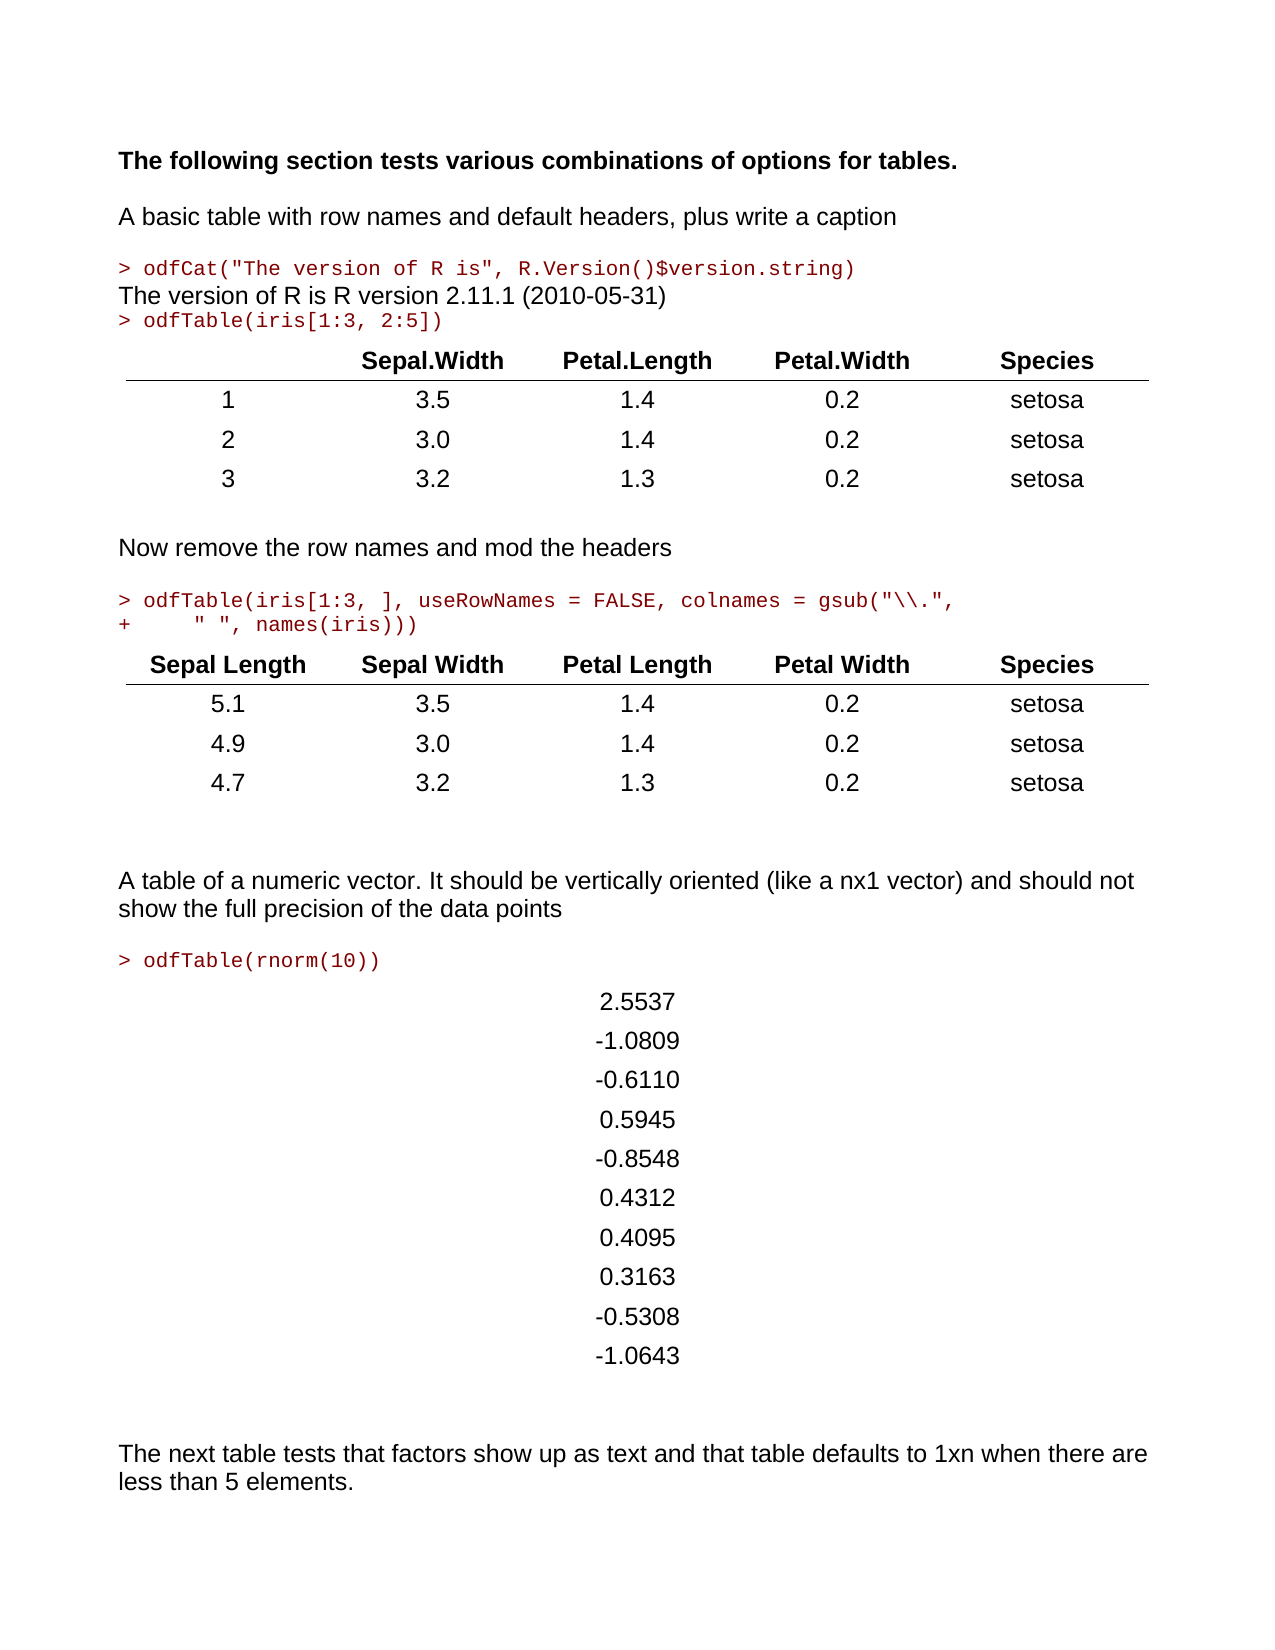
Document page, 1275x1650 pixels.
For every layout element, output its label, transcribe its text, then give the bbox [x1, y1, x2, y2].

table_cell setosa [945, 763, 1149, 802]
table_cell 0.2 [740, 420, 944, 459]
table_header 2.5537 [126, 982, 1149, 1021]
table_cell 4.7 [126, 763, 330, 802]
table_cell 0.4312 [126, 1179, 1149, 1218]
table_cell 3.0 [330, 724, 535, 763]
table_cell 0.2 [740, 459, 944, 498]
table_cell setosa [945, 459, 1149, 498]
table_header Sepal.Width [330, 341, 535, 380]
table_cell 1 [126, 381, 330, 420]
table_cell -1.0643 [126, 1336, 1149, 1375]
text A basic table with row names and default headers, plus write a caption [118, 202, 1157, 230]
table_cell setosa [945, 420, 1149, 459]
text > odfTable(iris[1:3, ], useRowNames = FALSE, colnames = gsub("\\.", [118, 590, 1157, 614]
table_header [126, 341, 330, 380]
table_cell 3.2 [330, 459, 535, 498]
table_header Sepal Width [330, 645, 535, 684]
table_header Species [945, 341, 1149, 380]
table_cell -0.8548 [126, 1139, 1149, 1178]
table_header Petal.Length [535, 341, 740, 380]
table_cell 0.4095 [126, 1218, 1149, 1257]
table_cell setosa [945, 685, 1149, 724]
text > odfTable(iris[1:3, 2:5]) [118, 310, 1157, 333]
text Now remove the row names and mod the headers [118, 534, 1157, 562]
table_cell -1.0809 [126, 1021, 1149, 1060]
table_cell 1.4 [535, 381, 740, 420]
table_header Species [945, 645, 1149, 684]
table_cell 0.2 [740, 381, 944, 420]
table_cell setosa [945, 724, 1149, 763]
table_cell 3.5 [330, 381, 535, 420]
table_cell -0.5308 [126, 1297, 1149, 1336]
table_cell 1.4 [535, 685, 740, 724]
table_cell 3 [126, 459, 330, 498]
text > odfTable(rnorm(10)) [118, 950, 1157, 974]
table_cell 3.0 [330, 420, 535, 459]
table_cell 1.3 [535, 459, 740, 498]
table_cell 1.3 [535, 763, 740, 802]
table_header Petal Width [740, 645, 944, 684]
text > odfCat("The version of R is", R.Version()$version.string) [118, 258, 1157, 282]
table_cell 3.2 [330, 763, 535, 802]
text The next table tests that factors show up as text and that table defaults to 1xn when there are less than 5 elements. [118, 1439, 1157, 1495]
table_header Sepal Length [126, 645, 330, 684]
text The following section tests various combinations of options for tables. [118, 146, 1157, 174]
table_cell 3.5 [330, 685, 535, 724]
text + " ", names(iris))) [118, 614, 1157, 637]
table_cell setosa [945, 381, 1149, 420]
table_cell 1.4 [535, 724, 740, 763]
table_cell 4.9 [126, 724, 330, 763]
table_cell 0.3163 [126, 1257, 1149, 1297]
table_cell 0.5945 [126, 1100, 1149, 1139]
table_header Petal.Width [740, 341, 944, 380]
table_cell 0.2 [740, 724, 944, 763]
table_header Petal Length [535, 645, 740, 684]
table_cell 0.2 [740, 685, 944, 724]
table_cell 0.2 [740, 763, 944, 802]
table_cell 5.1 [126, 685, 330, 724]
table_cell 2 [126, 420, 330, 459]
text A table of a numeric vector. It should be vertically oriented (like a nx1 vector) and should not show the full precision of the data points [118, 867, 1157, 922]
text The version of R is R version 2.11.1 (2010-05-31) [118, 282, 1157, 310]
table_cell 1.4 [535, 420, 740, 459]
table_cell -0.6110 [126, 1060, 1149, 1100]
